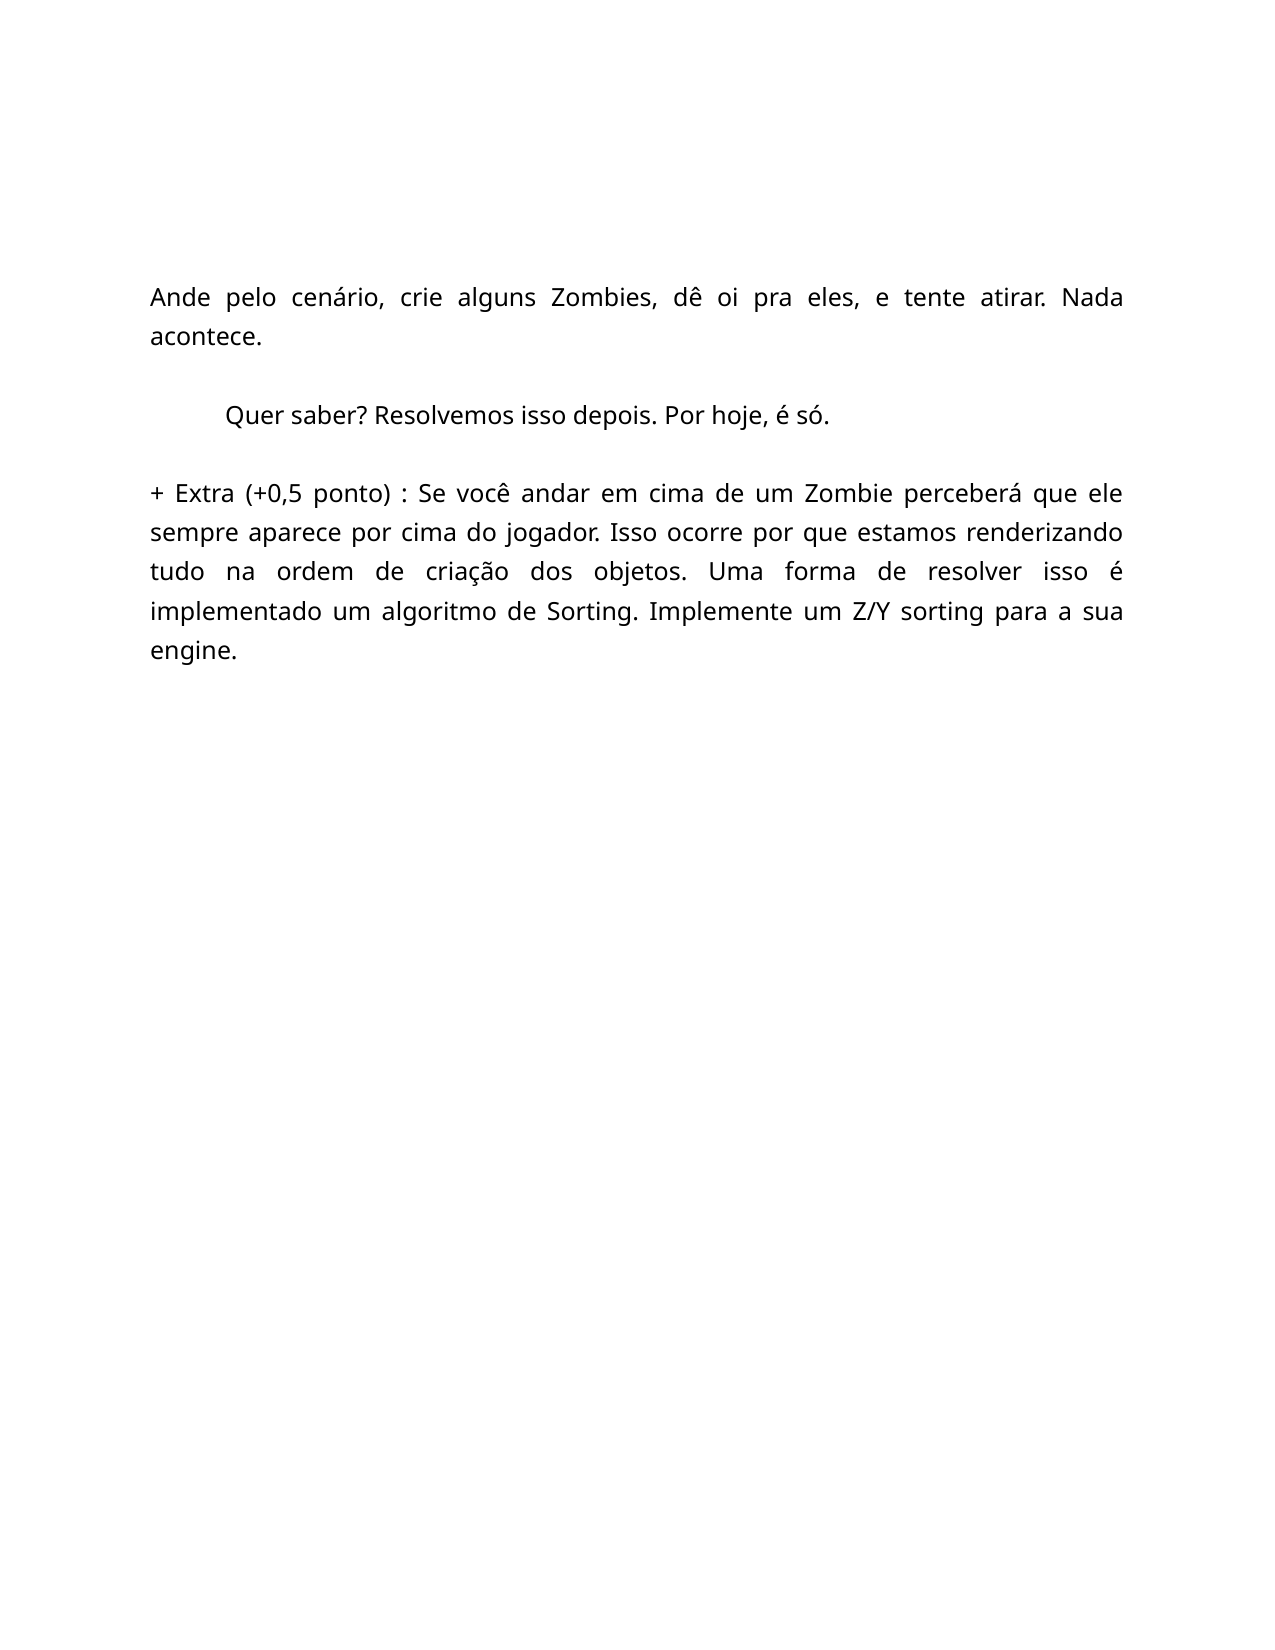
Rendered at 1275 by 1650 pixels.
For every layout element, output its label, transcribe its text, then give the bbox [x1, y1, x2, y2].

text + Extra (+0,5 ponto) : Se você andar em cima de um Zombie perceberá que ele sempre aparece por cima do jogador. Isso ocorre por que estamos renderizando tudo na ordem de criação dos objetos. Uma forma de resolver isso é implementado um algoritmo de Sorting. Implemente um Z/Y sorting para a sua engine. [150, 476, 1125, 666]
text Ande pelo cenário, crie alguns Zombies, dê oi pra eles, e tente atirar. Nada acontece. [150, 280, 1125, 353]
text Quer saber? Resolvemos isso depois. Por hoje, é só. [150, 397, 1125, 431]
